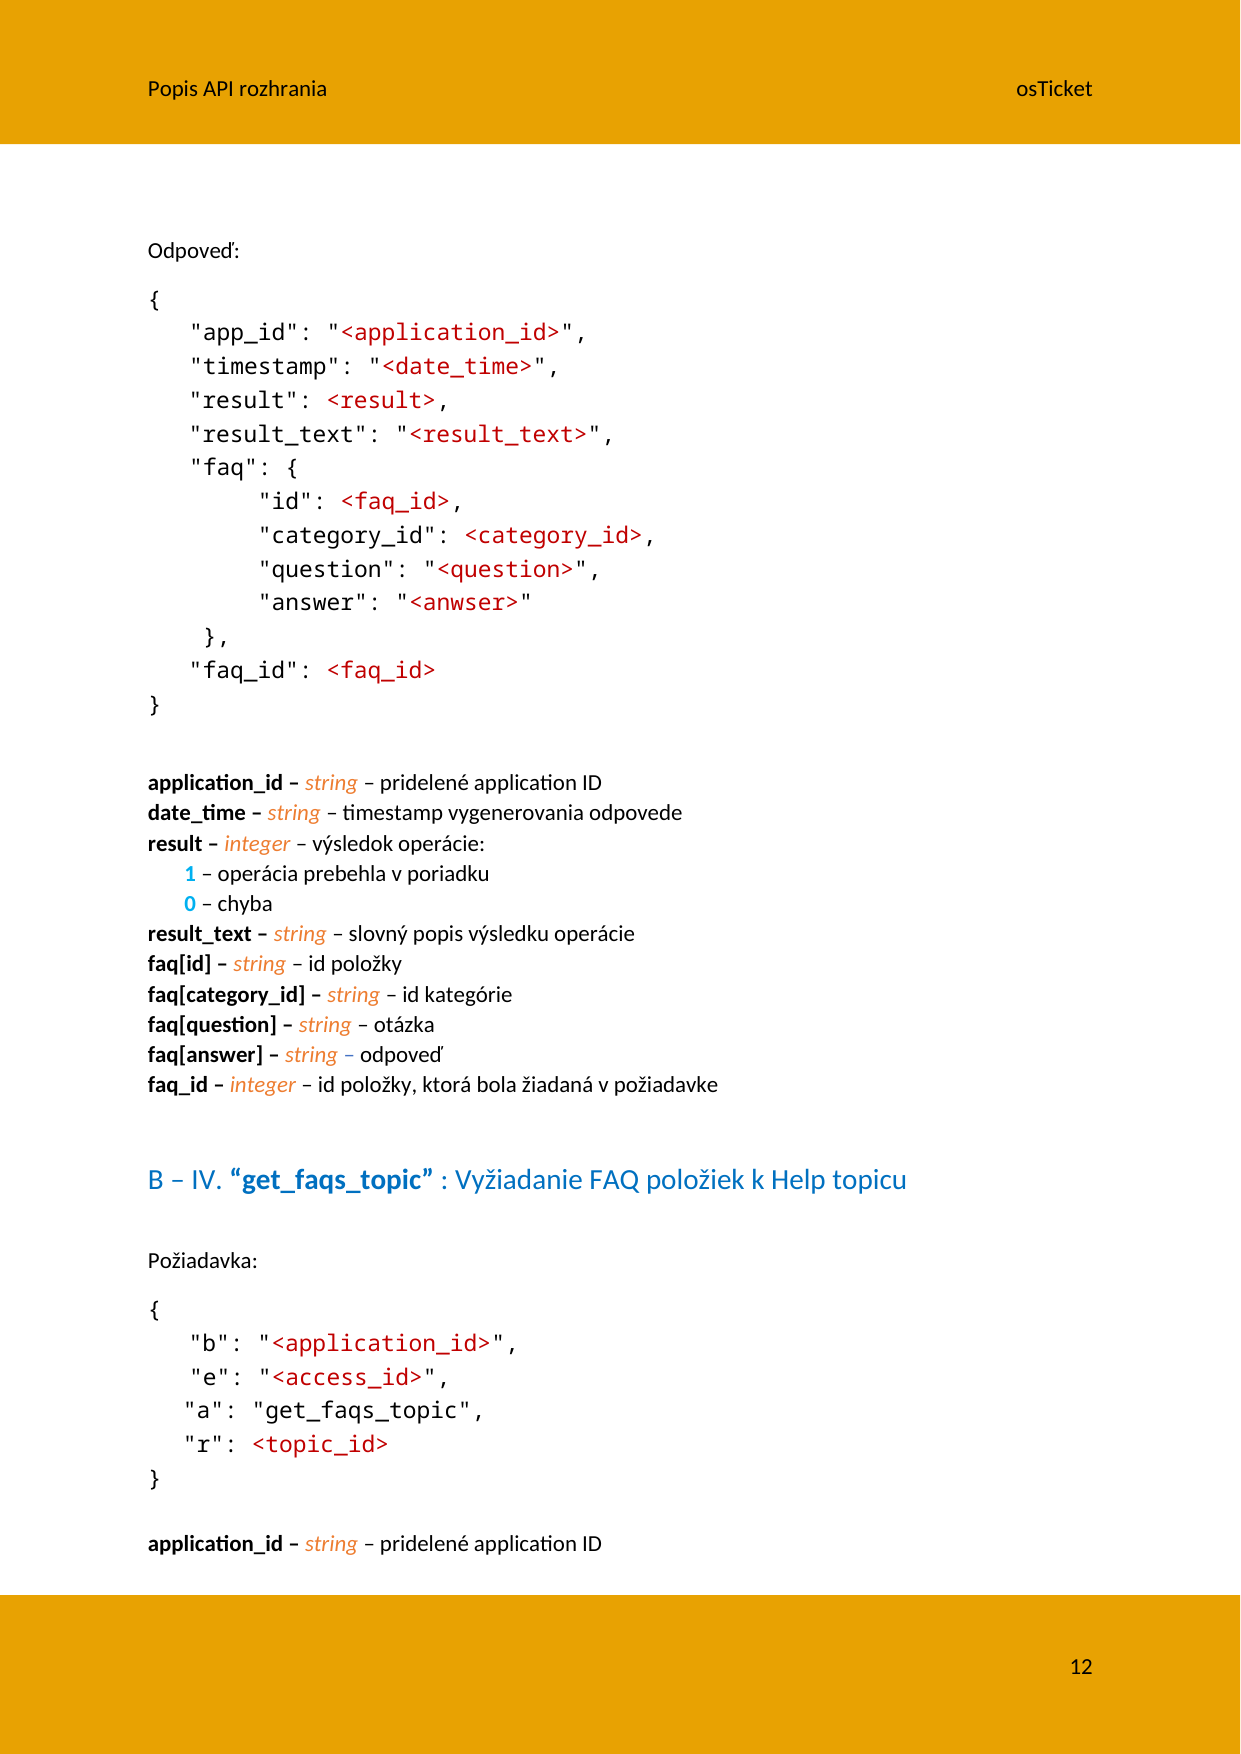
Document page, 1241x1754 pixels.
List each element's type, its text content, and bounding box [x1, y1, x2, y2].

text { [147, 1293, 1093, 1324]
text "question": "<question>", [148, 553, 1093, 584]
text "faq": { [148, 451, 1093, 483]
text faq[id] – string – id položky [148, 949, 1093, 977]
text "id": <faq_id>, [148, 485, 1093, 516]
text } [148, 1462, 1093, 1493]
text Odpoveď: [148, 236, 1093, 264]
text "timestamp": "<date_time>", [148, 350, 1093, 381]
text Požiadavka: [148, 1246, 1093, 1274]
text result – integer – výsledok operácie: [148, 829, 1093, 857]
text "result_text": "<result_text>", [147, 418, 1093, 449]
text 0 – chyba [184, 889, 1093, 917]
text "a": "get_faqs_topic", [183, 1394, 1093, 1426]
text "faq_id": <faq_id> [147, 654, 1093, 685]
text "result": <result>, [147, 384, 1093, 415]
text "answer": "<anwser>" [148, 586, 1093, 618]
text "r": <topic_id> [183, 1428, 1093, 1459]
text faq_id – integer – id položky, ktorá bola žiadaná v požiadavke [148, 1070, 1093, 1098]
text } [148, 688, 1093, 719]
text application_id – string – pridelené application ID [148, 768, 1093, 796]
text { [147, 283, 1093, 314]
text date_time – string – timestamp vygenerovania odpovede [148, 798, 1093, 826]
text B – IV. “get_faqs_topic” : Vyžiadanie FAQ položiek k Help topicu [148, 1161, 1093, 1197]
text "category_id": <category_id>, [148, 519, 1093, 550]
text "e": "<access_id>", [148, 1361, 1093, 1392]
text 1 – operácia prebehla v poriadku [184, 859, 1093, 887]
text application_id – string – pridelené application ID [148, 1529, 1093, 1557]
text faq[category_id] – string – id kategórie [148, 980, 1093, 1008]
text faq[question] – string – otázka [148, 1010, 1093, 1038]
text "b": "<application_id>", [147, 1327, 1093, 1358]
text faq[answer] – string – odpoveď [148, 1040, 1093, 1068]
text "app_id": "<application_id>", [148, 316, 1093, 348]
text }, [148, 620, 1093, 651]
text result_text – string – slovný popis výsledku operácie [148, 919, 1093, 947]
